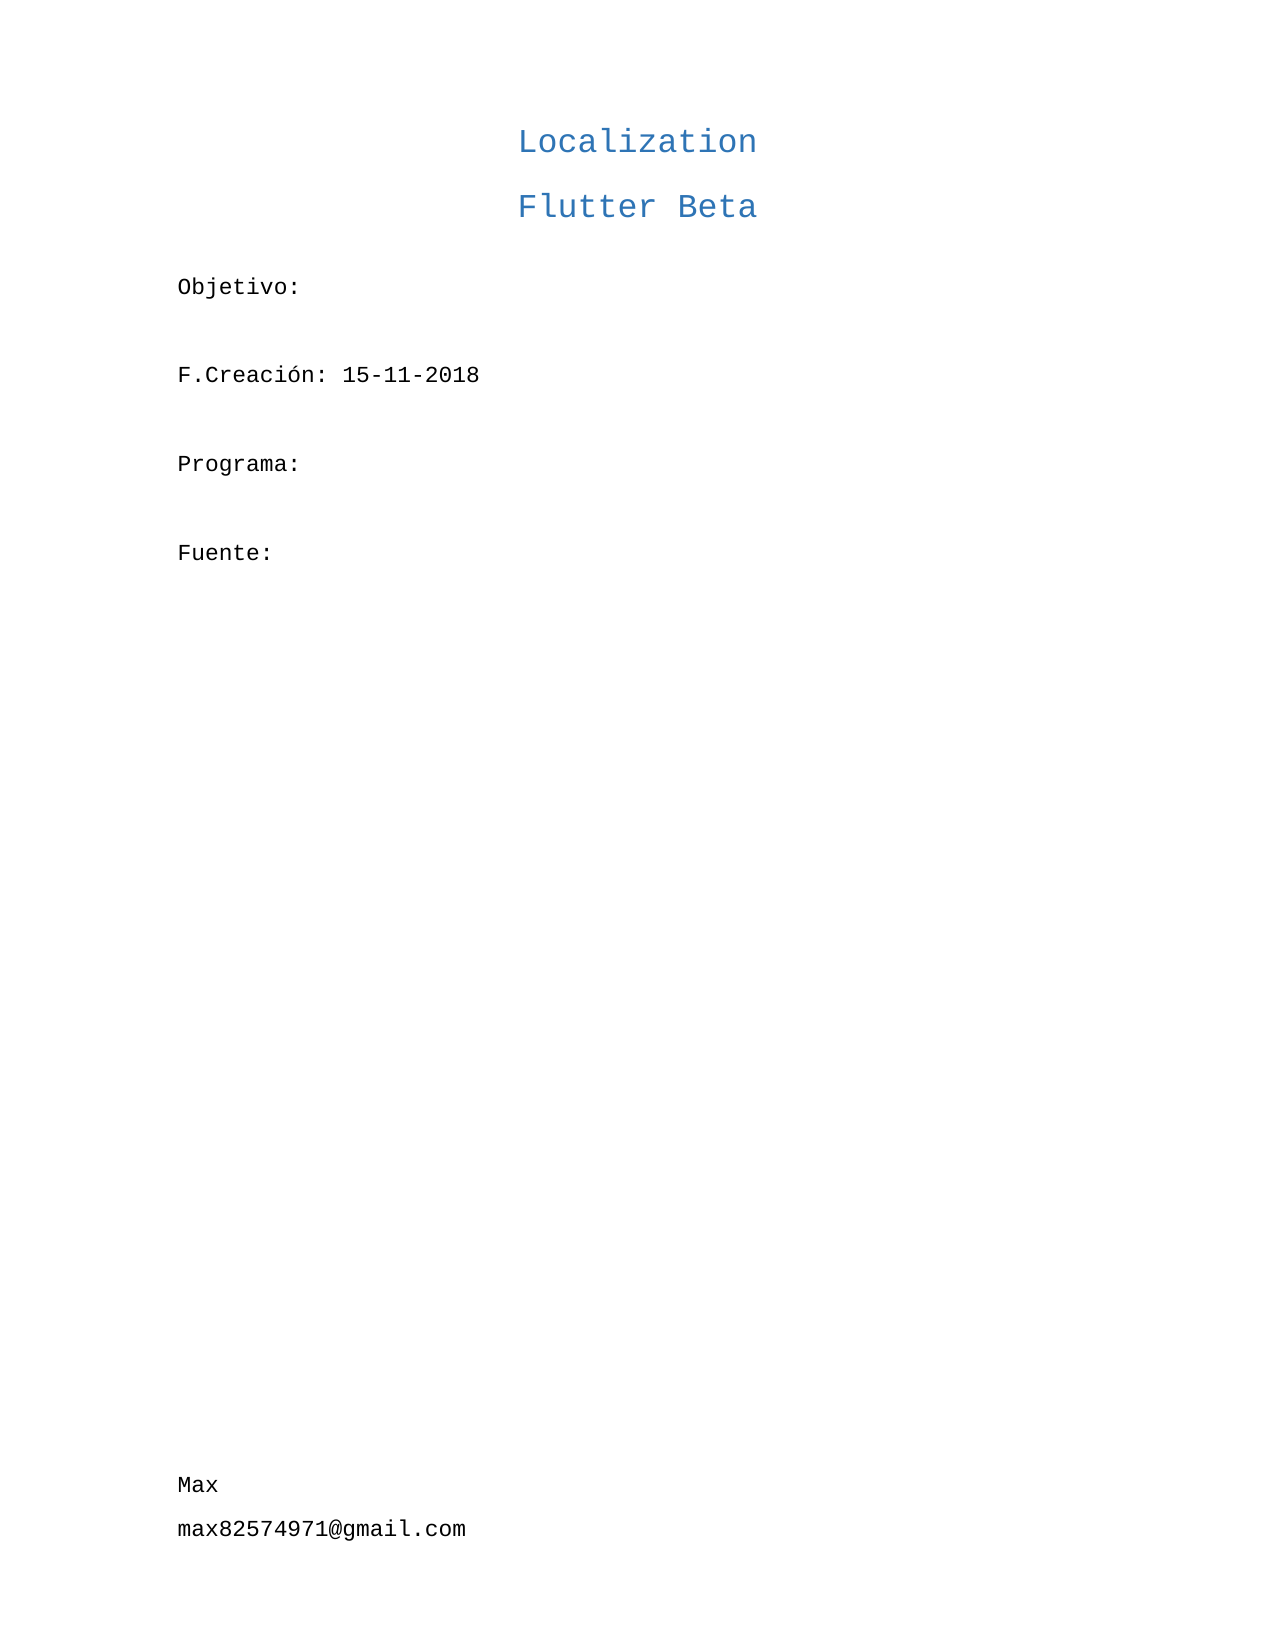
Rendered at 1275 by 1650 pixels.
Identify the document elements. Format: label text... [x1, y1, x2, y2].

text Fuente: [177, 541, 1098, 567]
text max82574971@gmail.com [177, 1517, 1098, 1543]
text Max [177, 1473, 1098, 1499]
text Objetivo: [177, 275, 1098, 301]
subtitle Flutter Beta [177, 190, 1098, 228]
text F.Creación: 15-11-2018 [177, 364, 1098, 390]
text Programa: [177, 452, 1098, 478]
subtitle Localization [177, 125, 1098, 163]
